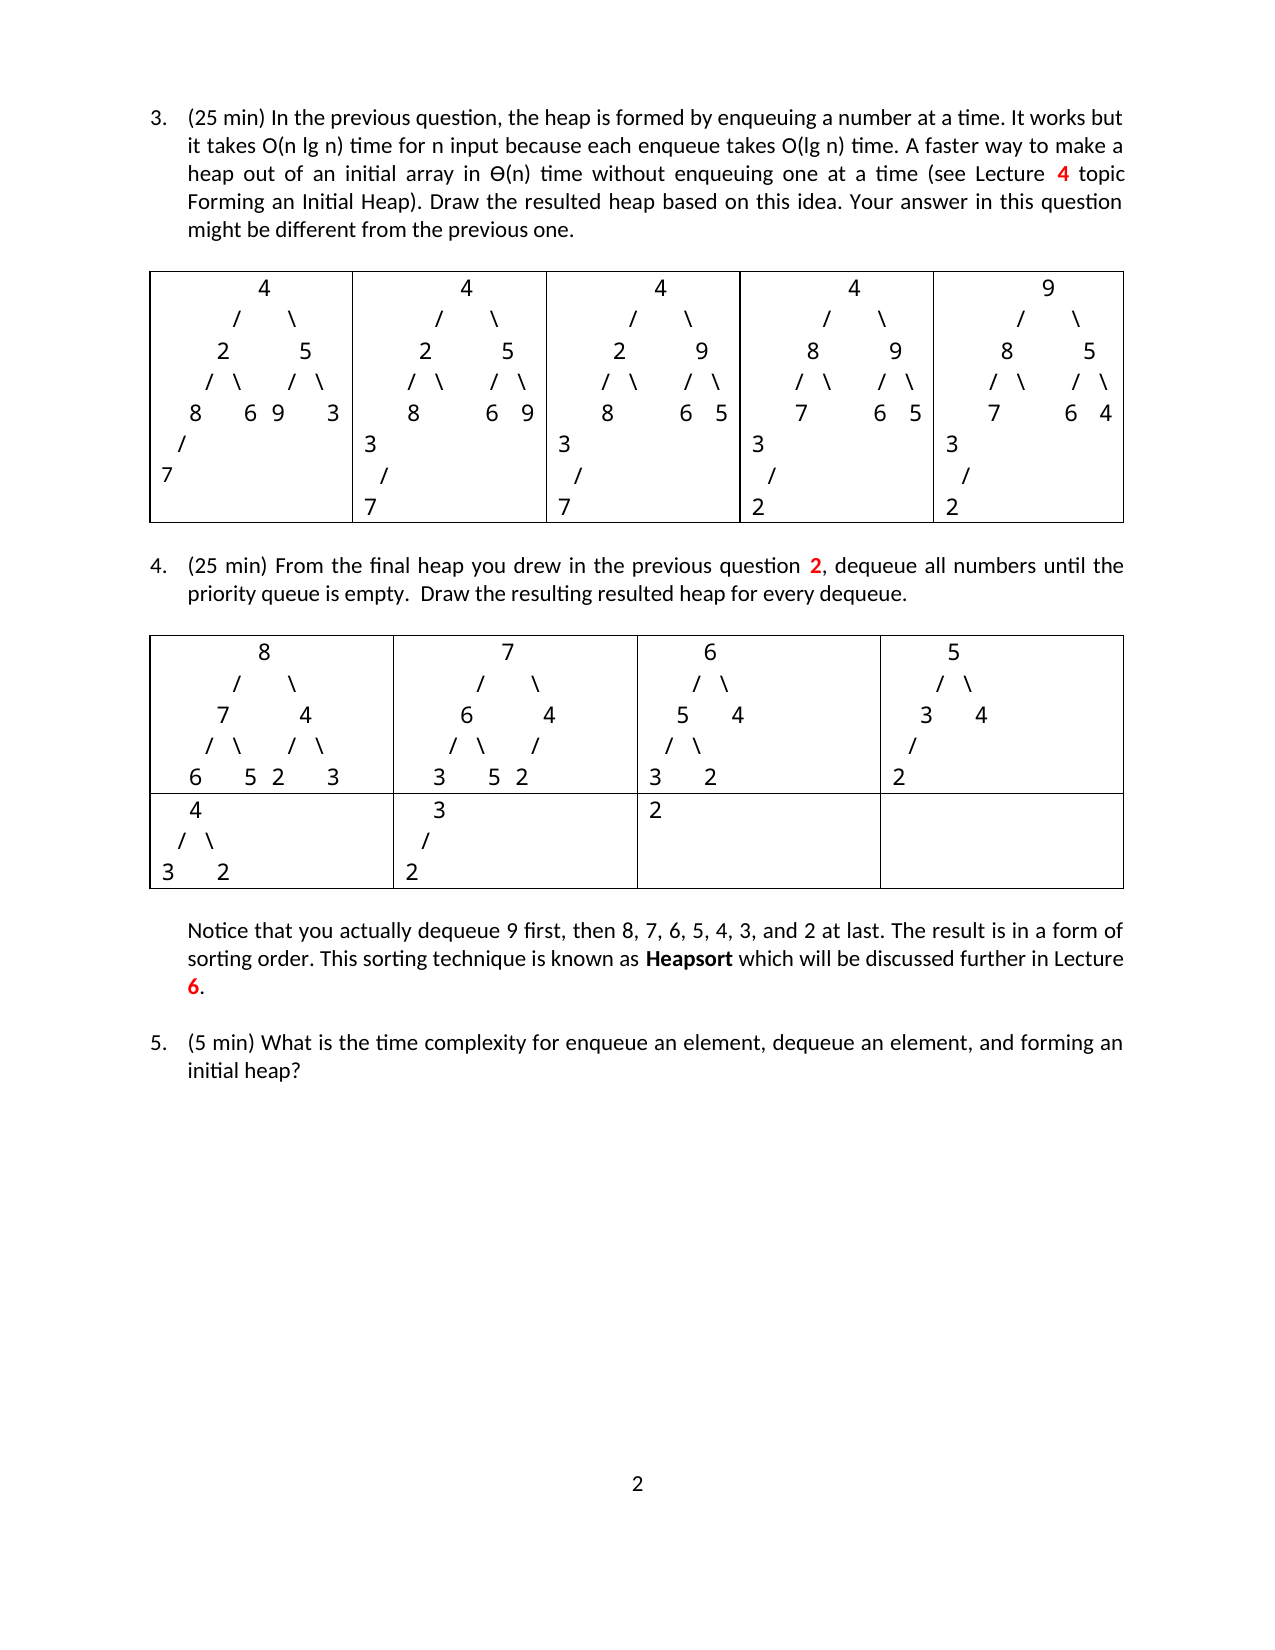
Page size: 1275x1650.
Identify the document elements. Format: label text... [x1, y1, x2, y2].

table_cell 2 [638, 794, 880, 887]
table_cell 3 / 2 [394, 794, 637, 887]
text Notice that you actually dequeue 9 first, then 8, 7, 6, 5, 4, 3, and 2 at last. The result is in a form of sorting order. This sorting technique is known as Heapsort which will be discussed further in Lecture 6. [187, 916, 1125, 1001]
table_header 7 / \ 6 4 / \ / 3 5 2 [394, 636, 637, 793]
table_header 4 / \ 8 9 / \ / \ 7 6 5 3 / 2 [741, 272, 933, 522]
table_cell [881, 794, 1123, 887]
table_header 8 / \ 7 4 / \ / \ 6 5 2 3 [151, 636, 393, 793]
list (5 min) What is the time complexity for enqueue an element, dequeue an element, and forming an initial heap? [150, 1028, 1125, 1084]
list (25 min) From the final heap you drew in the previous question 2, dequeue all numbers until the priority queue is empty. Draw the resulting resulted heap for every dequeue. [150, 551, 1125, 607]
list (25 min) In the previous question, the heap is formed by enqueuing a number at a time. It works but it takes O(n lg n) time for n input because each enqueue takes O(lg n) time. A faster way to make a heap out of an initial array in Ѳ(n) time without enqueuing one at a time (see Lecture 4 topic Forming an Initial Heap). Draw the resulted heap based on this idea. Your answer in this question might be different from the previous one. [150, 103, 1125, 243]
table_header 6 / \ 5 4 / \ 3 2 [638, 636, 880, 793]
table_header 4 / \ 2 5 / \ / \ 8 6 9 3 / 7 [353, 272, 546, 522]
table_header 4 / \ 2 9 / \ / \ 8 6 5 3 / 7 [547, 272, 739, 522]
table_header 5 / \ 3 4 / 2 [881, 636, 1123, 793]
table_header 9 / \ 8 5 / \ / \ 7 6 4 3 / 2 [934, 272, 1123, 522]
table_cell 4 / \ 3 2 [151, 794, 393, 887]
table_header 4 / \ 2 5 / \ / \ 8 6 9 3 / 7 [151, 272, 352, 522]
